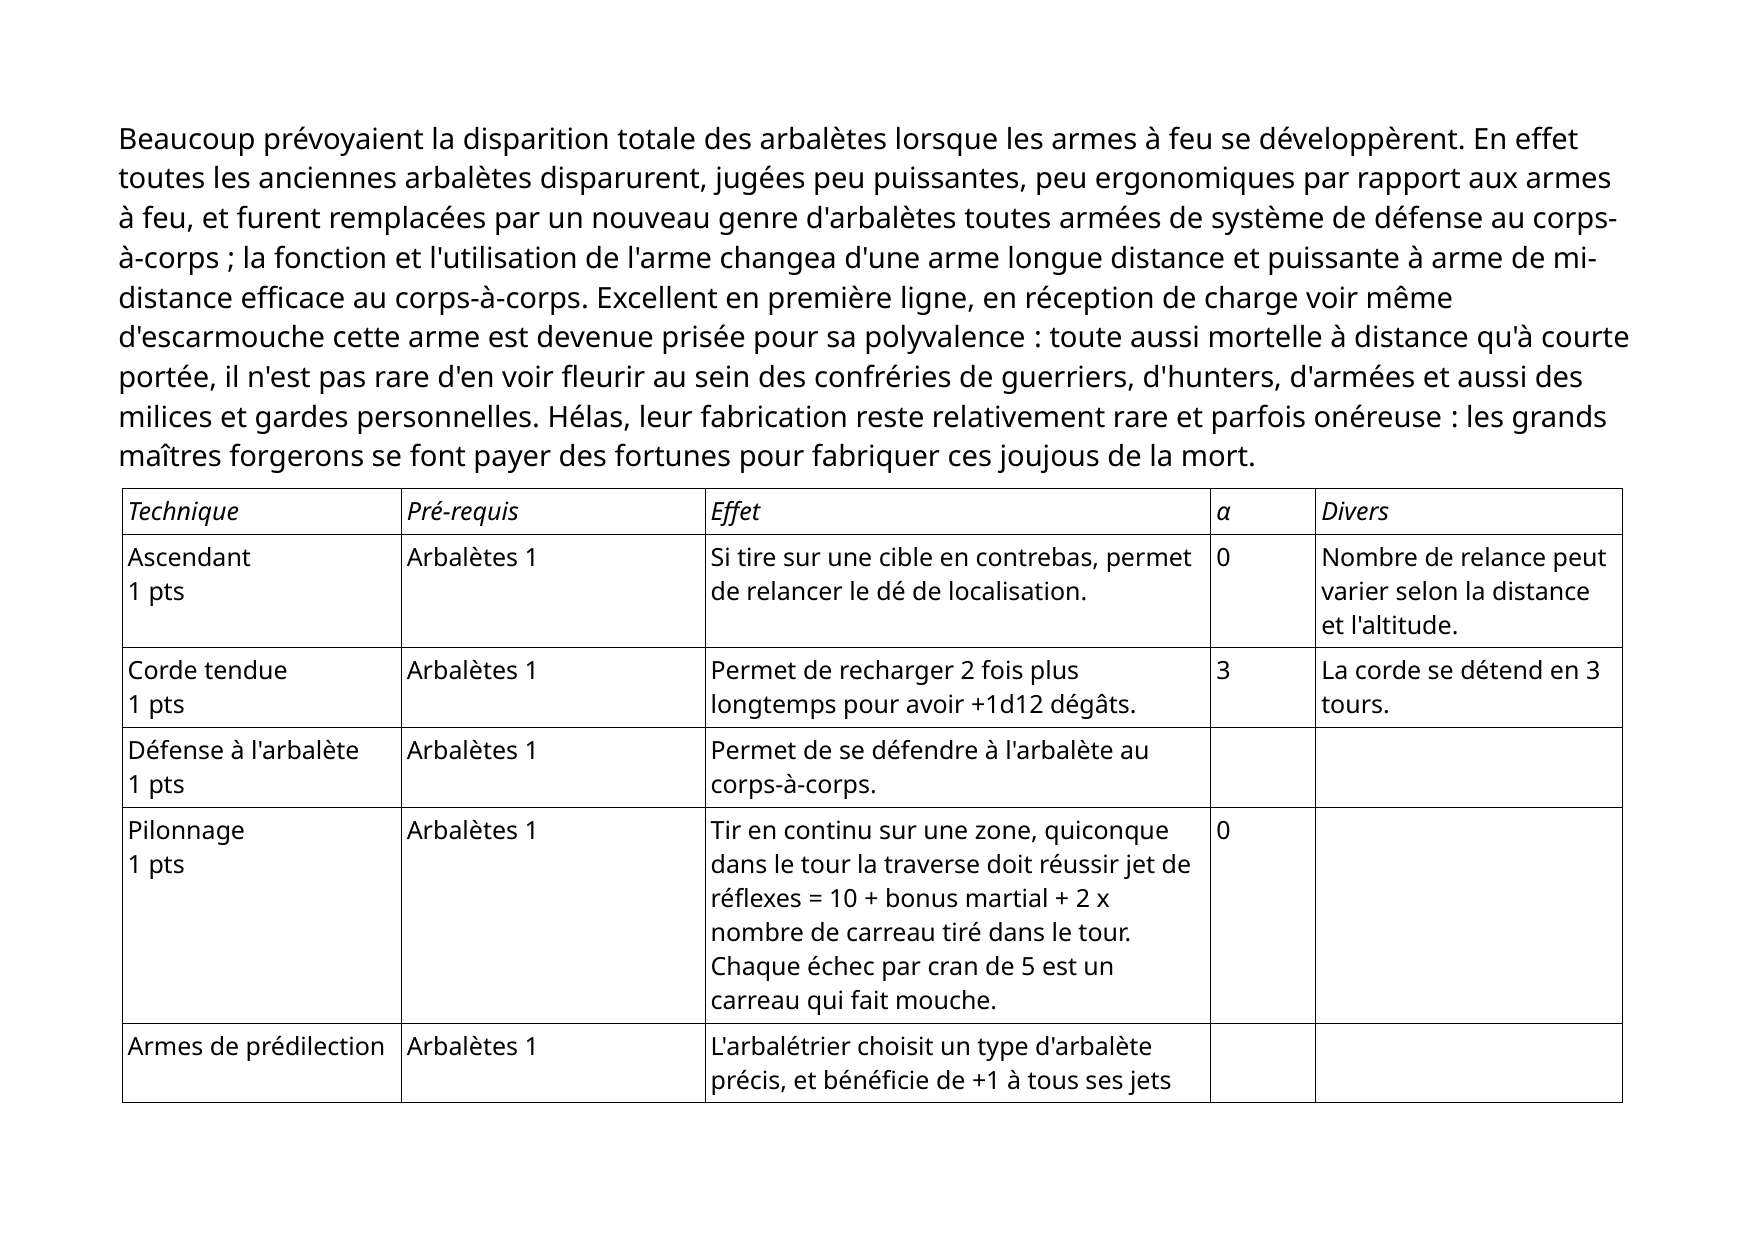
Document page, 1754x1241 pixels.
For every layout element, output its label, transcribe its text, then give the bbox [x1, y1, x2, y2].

table_cell Tir en continu sur une zone, quiconque dans le tour la traverse doit réussir jet de réflexes = 10 + bonus martial + 2 x nombre de carreau tiré dans le tour. Chaque échec par cran de 5 est un carreau qui fait mouche. [706, 808, 1210, 1022]
table_cell 0 [1211, 808, 1315, 1022]
table_header Technique [123, 489, 401, 533]
table_cell [1316, 808, 1622, 1022]
table_cell Arbalètes 1 [402, 535, 705, 647]
table_header α [1211, 489, 1315, 533]
table_header Divers [1316, 489, 1622, 533]
table_cell Arbalètes 1 [402, 1024, 705, 1102]
table_header Effet [706, 489, 1210, 533]
table_cell Arbalètes 1 [402, 808, 705, 1022]
table_cell Arbalètes 1 [402, 648, 705, 727]
table_cell Si tire sur une cible en contrebas, permet de relancer le dé de localisation. [706, 535, 1210, 647]
table_cell [1316, 1024, 1622, 1102]
table_cell [1316, 728, 1622, 807]
table_cell [1211, 728, 1315, 807]
table_cell Ascendant 1 pts [123, 535, 401, 647]
table_cell La corde se détend en 3 tours. [1316, 648, 1622, 727]
table_cell 0 [1211, 535, 1315, 647]
table_cell Arbalètes 1 [402, 728, 705, 807]
table_cell [1211, 1024, 1315, 1102]
text Beaucoup prévoyaient la disparition totale des arbalètes lorsque les armes à feu se développèrent. En effet toutes les anciennes arbalètes disparurent, jugées peu puissantes, peu ergonomiques par rapport aux armes à feu, et furent remplacées par un nouveau genre d'arbalètes toutes armées de système de défense au corps-à-corps ; la fonction et l'utilisation de l'arme changea d'une arme longue distance et puissante à arme de mi-distance efficace au corps-à-corps. Excellent en première ligne, en réception de charge voir même d'escarmouche cette arme est devenue prisée pour sa polyvalence : toute aussi mortelle à distance qu'à courte portée, il n'est pas rare d'en voir fleurir au sein des confréries de guerriers, d'hunters, d'armées et aussi des milices et gardes personnelles. Hélas, leur fabrication reste relativement rare et parfois onéreuse : les grands maîtres forgerons se font payer des fortunes pour fabriquer ces joujous de la mort. [118, 118, 1636, 475]
table_cell Armes de prédilection [123, 1024, 401, 1102]
table_cell Corde tendue 1 pts [123, 648, 401, 727]
table_cell Nombre de relance peut varier selon la distance et l'altitude. [1316, 535, 1622, 647]
table_cell Permet de se défendre à l'arbalète au corps-à-corps. [706, 728, 1210, 807]
table_cell Pilonnage 1 pts [123, 808, 401, 1022]
table_header Pré-requis [402, 489, 705, 533]
table_cell Défense à l'arbalète 1 pts [123, 728, 401, 807]
table_cell 3 [1211, 648, 1315, 727]
table_cell Permet de recharger 2 fois plus longtemps pour avoir +1d12 dégâts. [706, 648, 1210, 727]
table_cell L'arbalétrier choisit un type d'arbalète précis, et bénéficie de +1 à tous ses jets [706, 1024, 1210, 1102]
